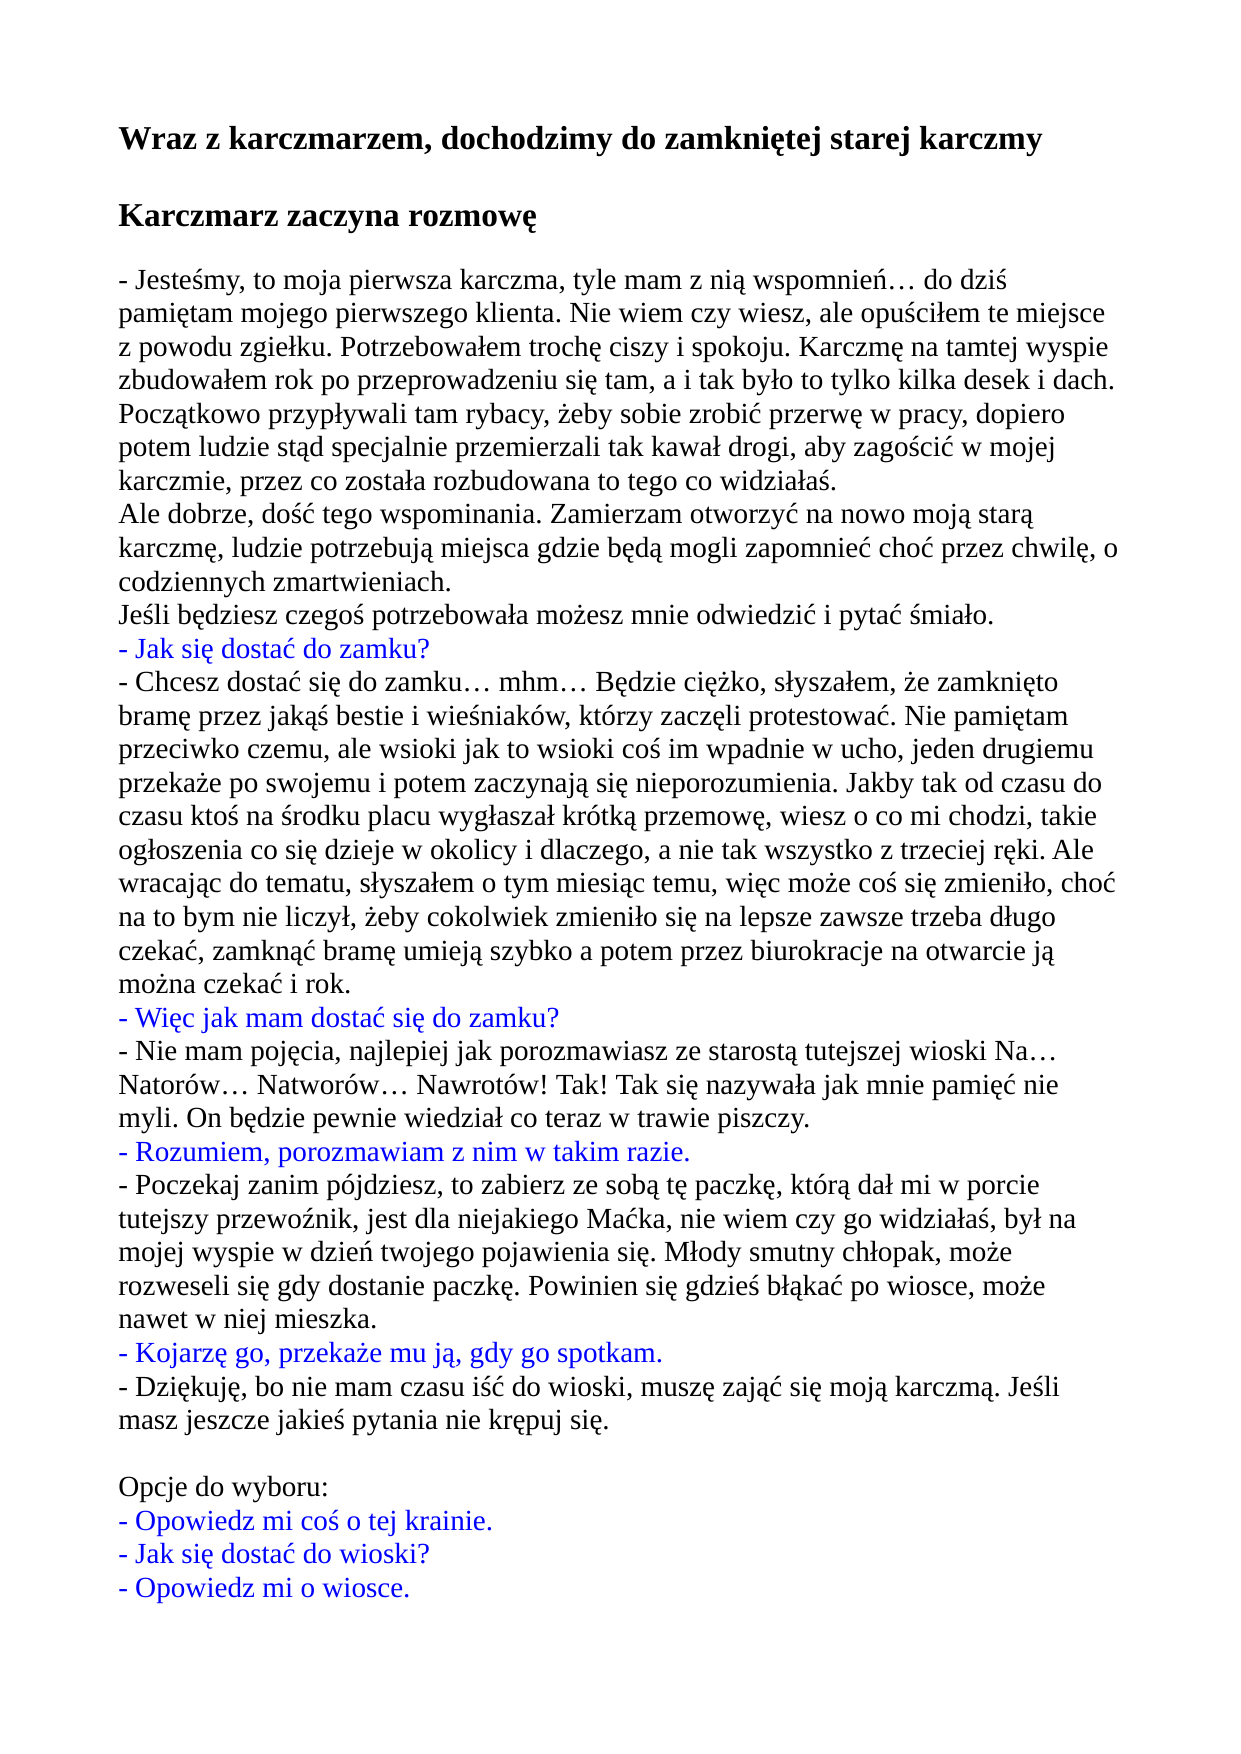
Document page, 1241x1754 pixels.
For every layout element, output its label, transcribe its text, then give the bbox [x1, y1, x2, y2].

text - Więc jak mam dostać się do zamku? [118, 1000, 1122, 1033]
text - Chcesz dostać się do zamku… mhm… Będzie ciężko, słyszałem, że zamknięto bramę przez jakąś bestie i wieśniaków, którzy zaczęli protestować. Nie pamiętam przeciwko czemu, ale wsioki jak to wsioki coś im wpadnie w ucho, jeden drugiemu przekaże po swojemu i potem zaczynają się nieporozumienia. Jakby tak od czasu do czasu ktoś na środku placu wygłaszał krótką przemowę, wiesz o co mi chodzi, takie ogłoszenia co się dzieje w okolicy i dlaczego, a nie tak wszystko z trzeciej ręki. Ale wracając do tematu, słyszałem o tym miesiąc temu, więc może coś się zmieniło, choć na to bym nie liczył, żeby cokolwiek zmieniło się na lepsze zawsze trzeba długo czekać, zamknąć bramę umieją szybko a potem przez biurokracje na otwarcie ją można czekać i rok. [118, 664, 1122, 1000]
text - Poczekaj zanim pójdziesz, to zabierz ze sobą tę paczkę, którą dał mi w porcie tutejszy przewoźnik, jest dla niejakiego Maćka, nie wiem czy go widziałaś, był na mojej wyspie w dzień twojego pojawienia się. Młody smutny chłopak, może rozweseli się gdy dostanie paczkę. Powinien się gdzieś błąkać po wiosce, może nawet w niej mieszka. [118, 1167, 1122, 1335]
text - Rozumiem, porozmawiam z nim w takim razie. [118, 1134, 1122, 1167]
text - Kojarzę go, przekaże mu ją, gdy go spotkam. [118, 1335, 1122, 1369]
text - Jak się dostać do wioski? [118, 1536, 1122, 1570]
text Jeśli będziesz czegoś potrzebowała możesz mnie odwiedzić i pytać śmiało. [118, 597, 1122, 631]
text Ale dobrze, dość tego wspominania. Zamierzam otworzyć na nowo moją starą karczmę, ludzie potrzebują miejsca gdzie będą mogli zapomnieć choć przez chwilę, o codziennych zmartwieniach. [118, 497, 1122, 597]
text - Nie mam pojęcia, najlepiej jak porozmawiasz ze starostą tutejszej wioski Na… Natorów… Natworów… Nawrotów! Tak! Tak się nazywała jak mnie pamięć nie myli. On będzie pewnie wiedział co teraz w trawie piszczy. [118, 1033, 1122, 1134]
text - Opowiedz mi o wiosce. [118, 1570, 1122, 1603]
text Karczmarz zaczyna rozmowę [118, 195, 1122, 233]
text - Dziękuję, bo nie mam czasu iść do wioski, muszę zająć się moją karczmą. Jeśli masz jeszcze jakieś pytania nie krępuj się. [118, 1369, 1122, 1436]
text - Jak się dostać do zamku? [118, 631, 1122, 664]
text - Opowiedz mi coś o tej krainie. [118, 1503, 1122, 1536]
text Wraz z karczmarzem, dochodzimy do zamkniętej starej karczmy [118, 118, 1122, 156]
text - Jesteśmy, to moja pierwsza karczma, tyle mam z nią wspomnień… do dziś pamiętam mojego pierwszego klienta. Nie wiem czy wiesz, ale opuściłem te miejsce z powodu zgiełku. Potrzebowałem trochę ciszy i spokoju. Karczmę na tamtej wyspie zbudowałem rok po przeprowadzeniu się tam, a i tak było to tylko kilka desek i dach. Początkowo przypływali tam rybacy, żeby sobie zrobić przerwę w pracy, dopiero potem ludzie stąd specjalnie przemierzali tak kawał drogi, aby zagościć w mojej karczmie, przez co została rozbudowana to tego co widziałaś. [118, 262, 1122, 497]
text Opcje do wyboru: [118, 1469, 1122, 1503]
